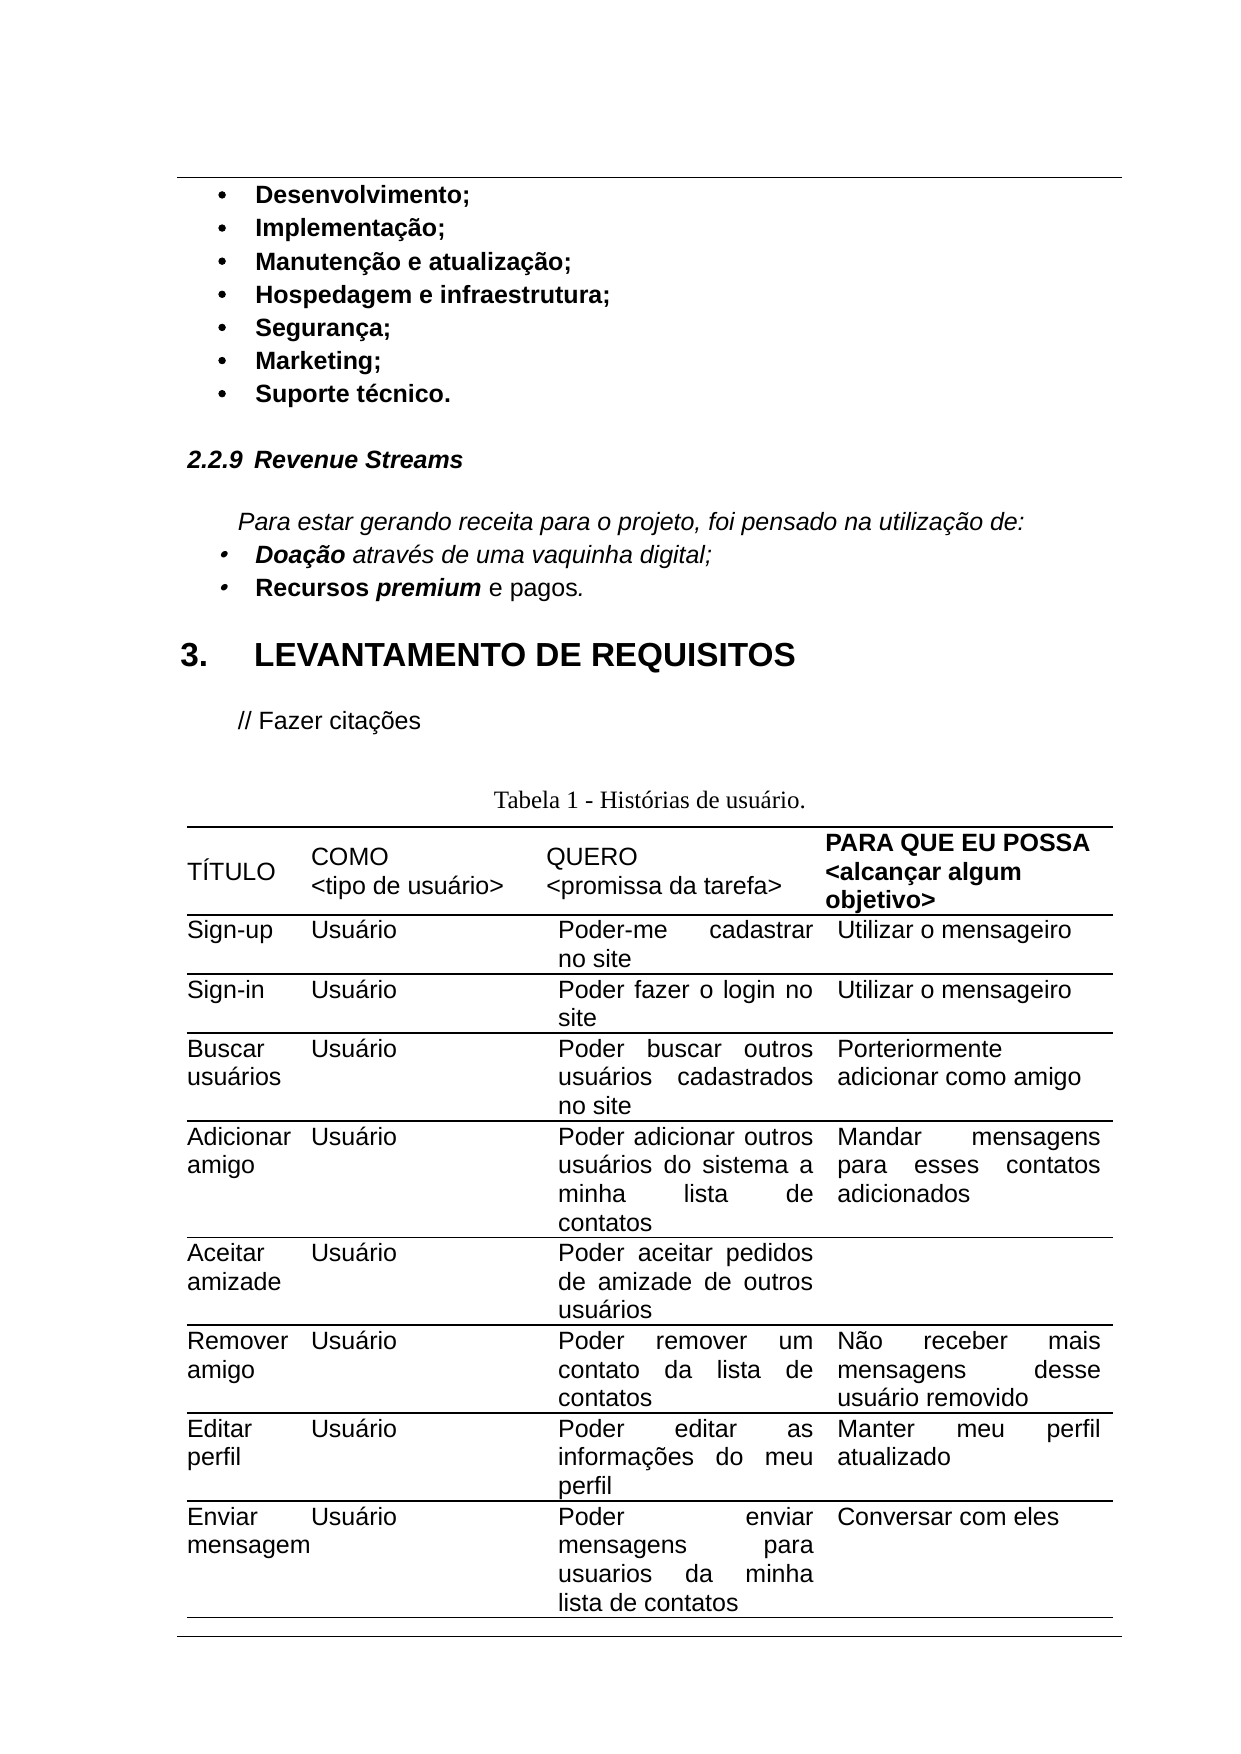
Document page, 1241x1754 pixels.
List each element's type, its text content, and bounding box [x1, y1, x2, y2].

text Para estar gerando receita para o projeto, foi pensado na utilização de: [180, 507, 1119, 536]
table_cell Adicionar amigo [187, 1122, 311, 1236]
table_cell Usuário [311, 916, 546, 973]
subtitle Revenue Streams [180, 445, 1119, 474]
table_cell Enviar mensagem [187, 1502, 311, 1616]
table_cell Poder aceitar pedidos de amizade de outros usuários [546, 1238, 825, 1324]
table_cell Buscar usuários [187, 1034, 311, 1120]
table_cell Sign-in [187, 975, 311, 1032]
table_cell Poder adicionar outros usuários do sistema a minha lista de contatos [546, 1122, 825, 1236]
list Suporte técnico. [218, 379, 1119, 408]
list Manutenção e atualização; [218, 246, 1119, 275]
table_cell Utilizar o mensageiro [825, 916, 1112, 973]
table_header QUERO <promissa da tarefa> [546, 828, 825, 914]
table_cell Porteriormente adicionar como amigo [825, 1034, 1112, 1120]
table_cell Poder enviar mensagens para usuarios da minha lista de contatos [546, 1502, 825, 1616]
table_header TÍTULO [187, 828, 311, 914]
table_cell Sign-up [187, 916, 311, 973]
list Hospedagem e infraestrutura; [218, 279, 1119, 308]
list Implementação; [218, 213, 1119, 242]
table_cell [825, 1238, 1112, 1324]
table_cell Aceitar amizade [187, 1238, 311, 1324]
table_cell Poder remover um contato da lista de contatos [546, 1326, 825, 1412]
table_cell Poder fazer o login no site [546, 975, 825, 1032]
table_cell Manter meu perfil atualizado [825, 1414, 1112, 1500]
table_cell Usuário [311, 1414, 546, 1500]
list Doação através de uma vaquinha digital; [218, 540, 1119, 569]
text Tabela 1 - Histórias de usuário. [180, 785, 1119, 814]
table_header PARA QUE EU POSSA <alcançar algum objetivo> [825, 828, 1112, 914]
list Marketing; [218, 346, 1119, 375]
table_cell Remover amigo [187, 1326, 311, 1412]
table_cell Usuário [311, 1122, 546, 1236]
text // Fazer citações [180, 706, 1119, 735]
table_cell Usuário [311, 1502, 546, 1616]
table_cell Editar perfil [187, 1414, 311, 1500]
table_cell Poder-me cadastrar no site [546, 916, 825, 973]
table_cell Usuário [311, 1238, 546, 1324]
table_cell Conversar com eles [825, 1502, 1112, 1616]
table_cell Mandar mensagens para esses contatos adicionados [825, 1122, 1112, 1236]
list Segurança; [218, 313, 1119, 342]
table_cell Poder buscar outros usuários cadastrados no site [546, 1034, 825, 1120]
list Recursos premium e pagos. [218, 573, 1119, 602]
table_cell Usuário [311, 1326, 546, 1412]
table_cell Utilizar o mensageiro [825, 975, 1112, 1032]
table_header COMO <tipo de usuário> [311, 828, 546, 914]
table_cell Poder editar as informações do meu perfil [546, 1414, 825, 1500]
list Desenvolvimento; [218, 180, 1119, 209]
subtitle Levantamento de Requisitos [180, 635, 1119, 673]
table_cell Não receber mais mensagens desse usuário removido [825, 1326, 1112, 1412]
table_cell Usuário [311, 975, 546, 1032]
table_cell Usuário [311, 1034, 546, 1120]
